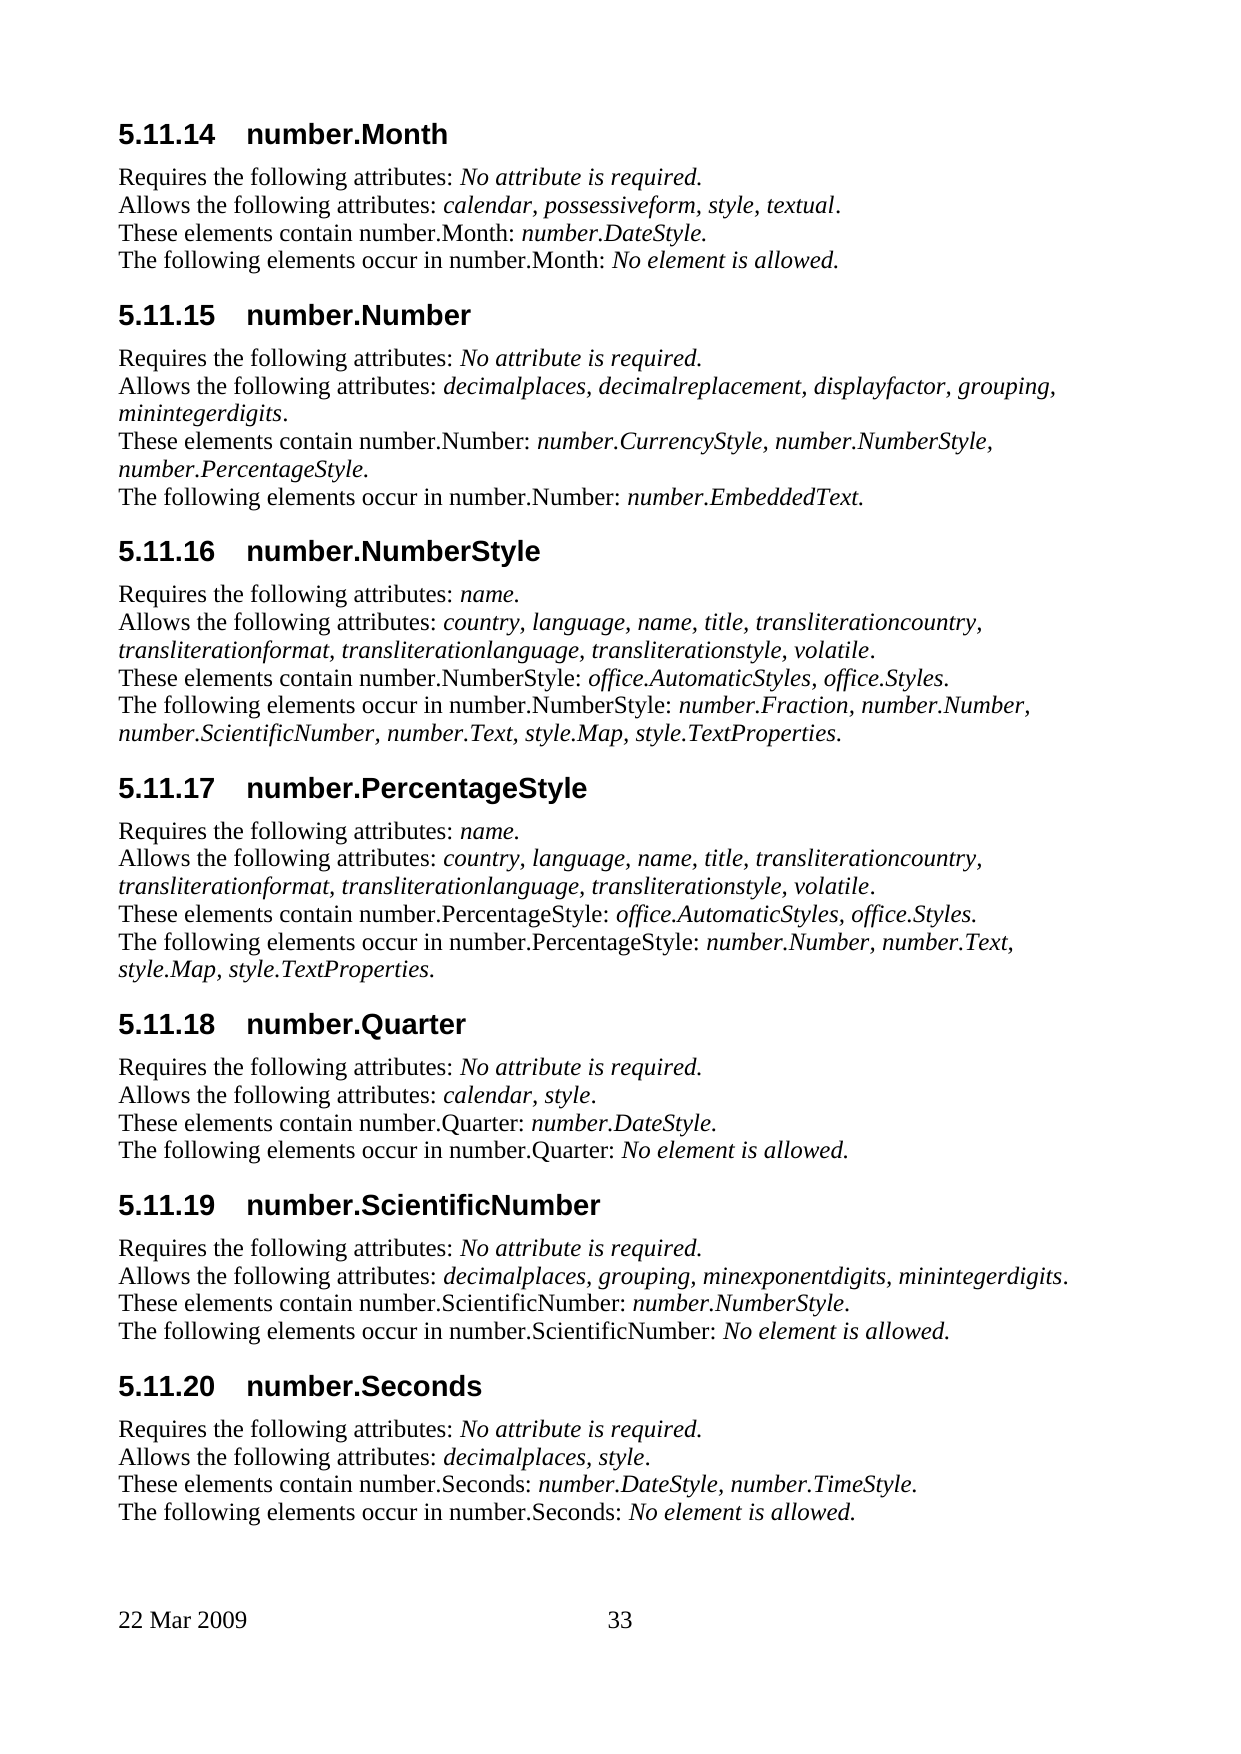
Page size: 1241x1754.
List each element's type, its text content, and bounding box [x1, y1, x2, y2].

subtitle number.Number [118, 299, 1122, 332]
text The following elements occur in number.Seconds: No element is allowed. [118, 1498, 1122, 1526]
text Requires the following attributes: No attribute is required. [118, 163, 1122, 191]
text Requires the following attributes: name. [118, 817, 1122, 844]
text Allows the following attributes: calendar, possessiveform, style, textual. [118, 191, 1122, 219]
text The following elements occur in number.Month: No element is allowed. [118, 246, 1122, 274]
text Requires the following attributes: No attribute is required. [118, 344, 1122, 372]
subtitle number.Month [118, 118, 1122, 151]
text These elements contain number.NumberStyle: office.AutomaticStyles, office.Styles. [118, 664, 1122, 691]
text These elements contain number.Seconds: number.DateStyle, number.TimeStyle. [118, 1471, 1122, 1498]
text The following elements occur in number.Number: number.EmbeddedText. [118, 483, 1122, 510]
text The following elements occur in number.ScientificNumber: No element is allowed. [118, 1317, 1122, 1345]
subtitle number.Quarter [118, 1008, 1122, 1041]
text Allows the following attributes: country, language, name, title, transliterationcountry, transliterationformat, transliterationlanguage, transliterationstyle, volatile. [118, 608, 1122, 664]
text Requires the following attributes: name. [118, 581, 1122, 608]
text Requires the following attributes: No attribute is required. [118, 1053, 1122, 1081]
text Allows the following attributes: decimalplaces, grouping, minexponentdigits, minintegerdigits. [118, 1262, 1122, 1289]
text These elements contain number.ScientificNumber: number.NumberStyle. [118, 1289, 1122, 1317]
text Allows the following attributes: calendar, style. [118, 1081, 1122, 1109]
text Allows the following attributes: decimalplaces, style. [118, 1443, 1122, 1471]
text The following elements occur in number.PercentageStyle: number.Number, number.Text, style.Map, style.TextProperties. [118, 928, 1122, 983]
text Allows the following attributes: country, language, name, title, transliterationcountry, transliterationformat, transliterationlanguage, transliterationstyle, volatile. [118, 844, 1122, 900]
text These elements contain number.Number: number.CurrencyStyle, number.NumberStyle, number.PercentageStyle. [118, 427, 1122, 483]
text Allows the following attributes: decimalplaces, decimalreplacement, displayfactor, grouping, minintegerdigits. [118, 372, 1122, 427]
text Requires the following attributes: No attribute is required. [118, 1234, 1122, 1262]
text These elements contain number.Month: number.DateStyle. [118, 219, 1122, 246]
text These elements contain number.PercentageStyle: office.AutomaticStyles, office.Styles. [118, 900, 1122, 928]
subtitle number.PercentageStyle [118, 772, 1122, 804]
subtitle number.NumberStyle [118, 535, 1122, 568]
text These elements contain number.Quarter: number.DateStyle. [118, 1109, 1122, 1136]
subtitle number.Seconds [118, 1370, 1122, 1403]
text Requires the following attributes: No attribute is required. [118, 1415, 1122, 1443]
subtitle number.ScientificNumber [118, 1189, 1122, 1222]
text The following elements occur in number.NumberStyle: number.Fraction, number.Number, number.ScientificNumber, number.Text, style.Map, style.TextProperties. [118, 691, 1122, 747]
text The following elements occur in number.Quarter: No element is allowed. [118, 1136, 1122, 1164]
